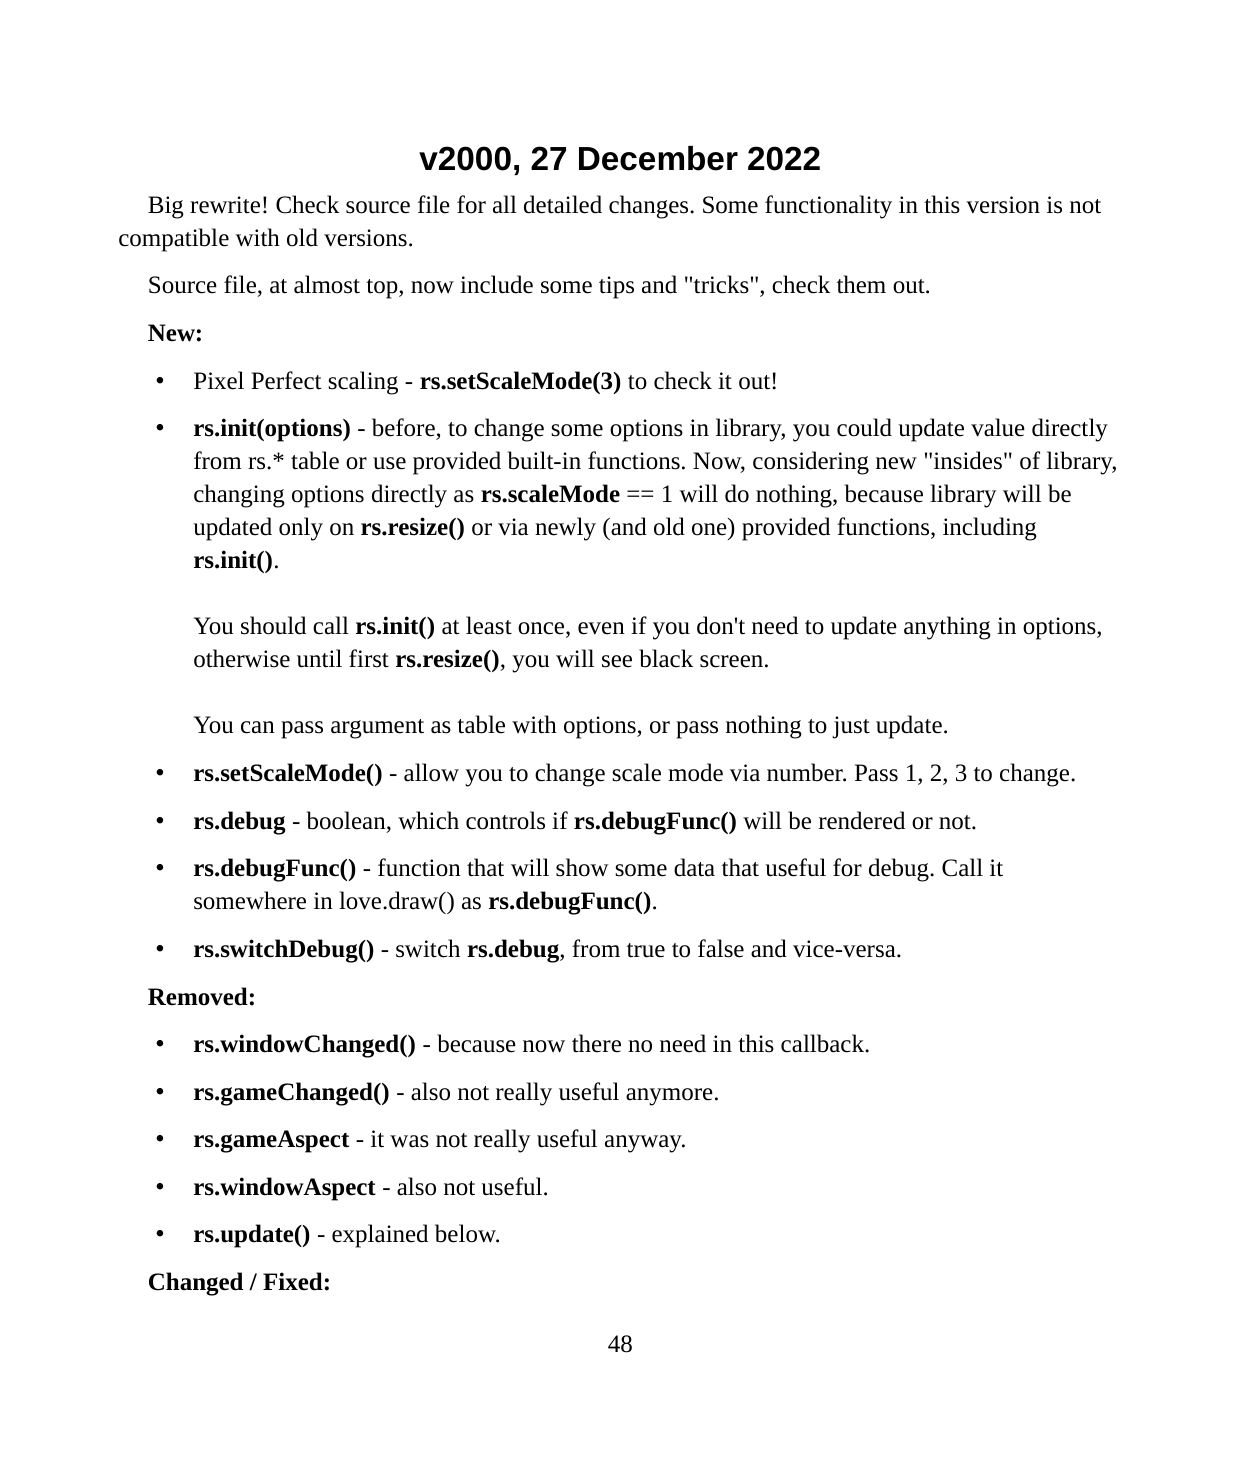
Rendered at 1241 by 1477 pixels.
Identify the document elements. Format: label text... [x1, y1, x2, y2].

list rs.switchDebug() - switch rs.debug, from true to false and vice-versa. [156, 934, 1122, 963]
text Changed / Fixed: [118, 1267, 1122, 1296]
list rs.gameChanged() - also not really useful anymore. [156, 1077, 1122, 1106]
list rs.debugFunc() - function that will show some data that useful for debug. Call it somewhere in love.draw() as rs.debugFunc(). [156, 853, 1122, 915]
list rs.debug - boolean, which controls if rs.debugFunc() will be rendered or not. [156, 806, 1122, 834]
list rs.gameAspect - it was not really useful anyway. [156, 1124, 1122, 1153]
list rs.windowAspect - also not useful. [156, 1172, 1122, 1201]
text Removed: [118, 982, 1122, 1010]
subtitle v2000, 27 December 2022 [118, 139, 1122, 177]
list rs.update() - explained below. [156, 1219, 1122, 1248]
list rs.init(options) - before, to change some options in library, you could update value directly from rs.* table or use provided built-in functions. Now, considering new "insides" of library, changing options directly as rs.scaleMode == 1 will do nothing, because library will be updated only on rs.resize() or via newly (and old one) provided functions, including rs.init(). You should call rs.init() at least once, even if you don't need to update anything in options, otherwise until first rs.resize(), you will see black screen. You can pass argument as table with options, or pass nothing to just update. [156, 413, 1122, 739]
list Pixel Perfect scaling - rs.setScaleMode(3) to check it out! [156, 366, 1122, 394]
list rs.windowChanged() - because now there no need in this callback. [156, 1029, 1122, 1058]
text Source file, at almost top, now include some tips and "tricks", check them out. [118, 271, 1122, 299]
text Big rewrite! Check source file for all detailed changes. Some functionality in this version is not compatible with old versions. [118, 190, 1122, 252]
text New: [118, 318, 1122, 347]
list rs.setScaleMode() - allow you to change scale mode via number. Pass 1, 2, 3 to change. [156, 758, 1122, 787]
